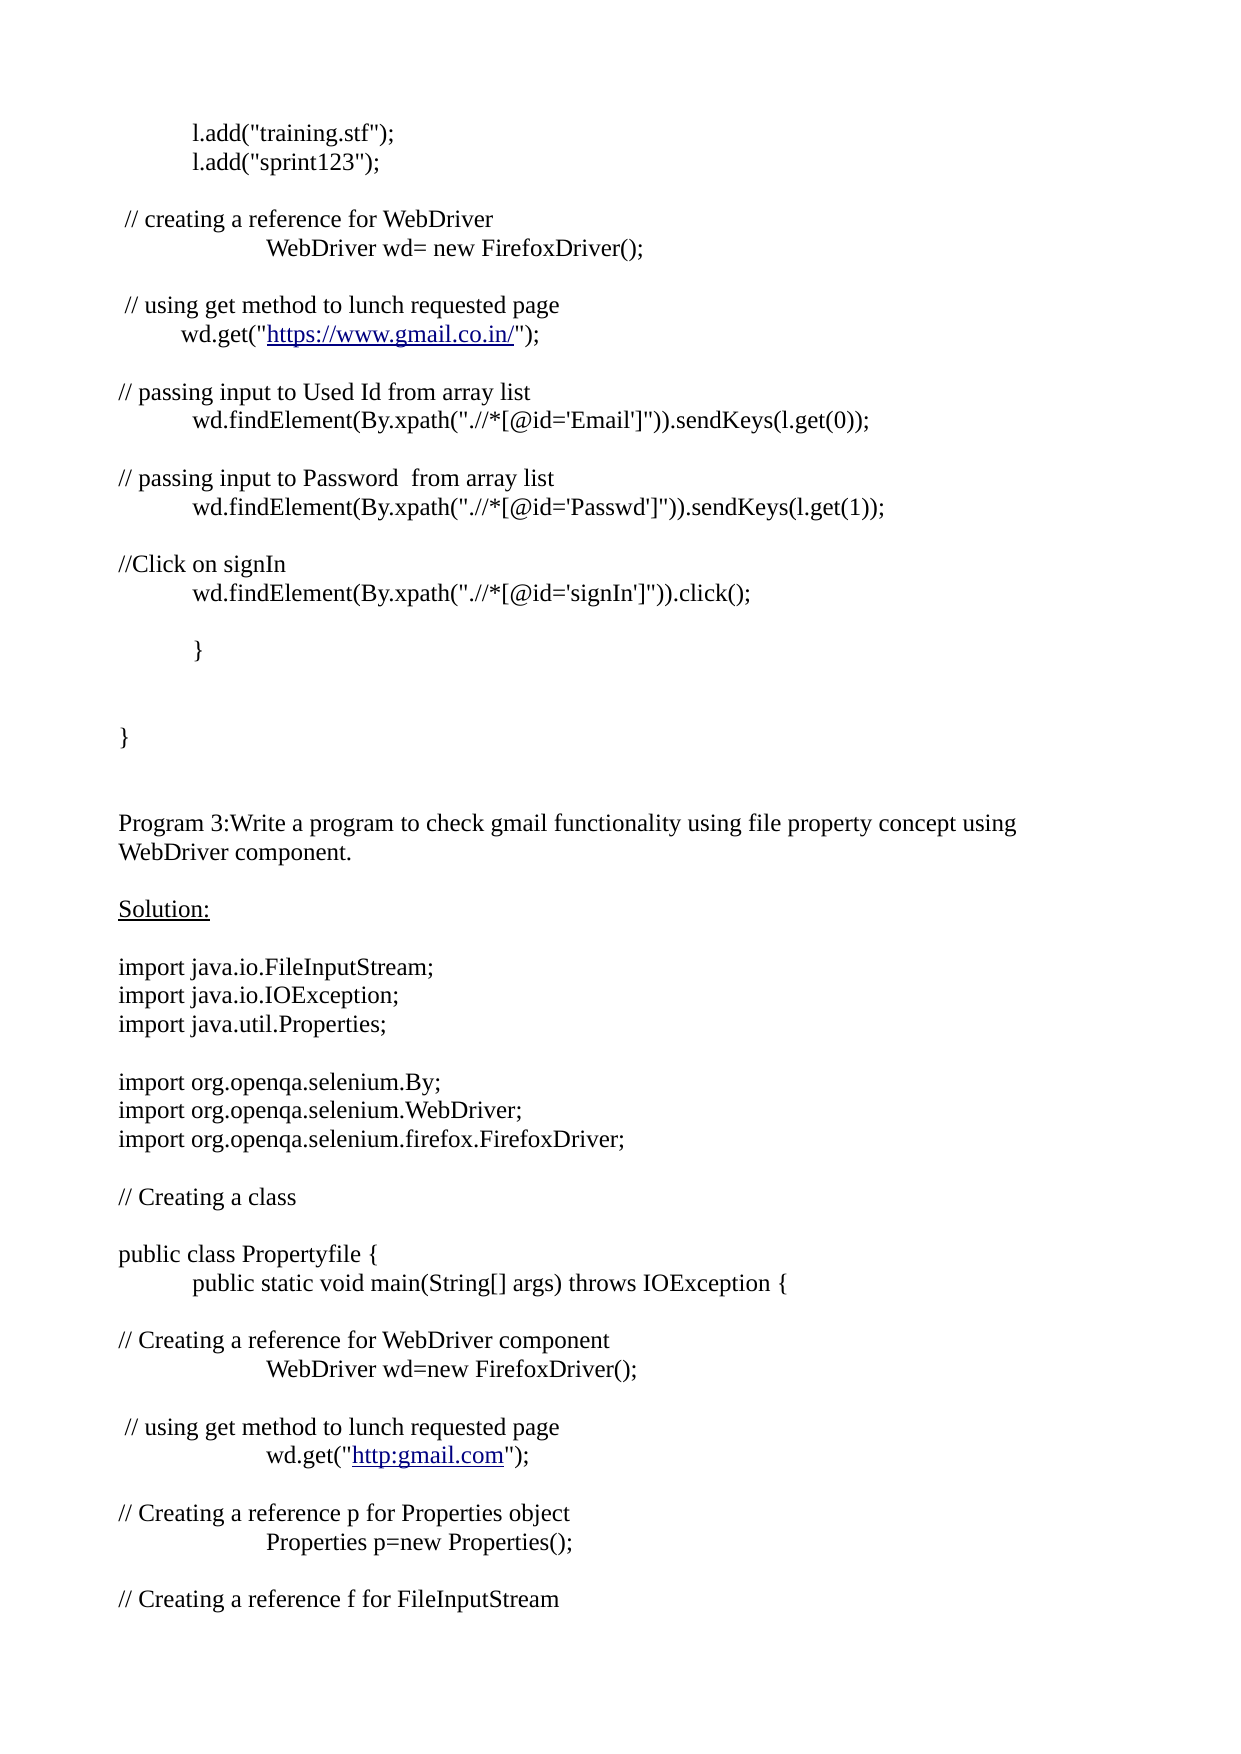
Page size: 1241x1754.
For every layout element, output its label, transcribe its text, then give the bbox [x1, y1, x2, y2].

text // Creating a reference f for FileInputStream [118, 1584, 1122, 1613]
text import org.openqa.selenium.By; [118, 1067, 1122, 1096]
text // Creating a class [118, 1182, 1122, 1211]
text WebDriver wd= new FirefoxDriver(); [118, 233, 1122, 262]
text public static void main(String[] args) throws IOException { [118, 1268, 1122, 1297]
text Properties p=new Properties(); [118, 1527, 1122, 1556]
text // Creating a reference p for Properties object [118, 1498, 1122, 1527]
text // using get method to lunch requested page [118, 291, 1122, 319]
text import org.openqa.selenium.firefox.FirefoxDriver; [118, 1124, 1122, 1153]
text // creating a reference for WebDriver [118, 204, 1122, 233]
text l.add("sprint123"); [118, 147, 1122, 176]
text wd.findElement(By.xpath(".//*[@id='Passwd']")).sendKeys(l.get(1)); [118, 492, 1122, 521]
text wd.get("http:gmail.com"); [118, 1441, 1122, 1469]
text wd.findElement(By.xpath(".//*[@id='signIn']")).click(); [118, 578, 1122, 607]
text // passing input to Password from array list [118, 463, 1122, 492]
text import java.util.Properties; [118, 1009, 1122, 1038]
text // passing input to Used Id from array list [118, 377, 1122, 406]
text // Creating a reference for WebDriver component [118, 1326, 1122, 1354]
text wd.get("https://www.gmail.co.in/"); [118, 319, 1122, 348]
text Solution: [118, 894, 1122, 923]
text import java.io.FileInputStream; [118, 952, 1122, 981]
text l.add("training.stf"); [118, 118, 1122, 147]
text wd.findElement(By.xpath(".//*[@id='Email']")).sendKeys(l.get(0)); [118, 406, 1122, 434]
text public class Propertyfile { [118, 1239, 1122, 1268]
text import org.openqa.selenium.WebDriver; [118, 1096, 1122, 1124]
text WebDriver wd=new FirefoxDriver(); [118, 1354, 1122, 1383]
text Program 3:Write a program to check gmail functionality using file property concept using WebDriver component. [118, 808, 1122, 866]
text import java.io.IOException; [118, 981, 1122, 1009]
text //Click on signIn [118, 549, 1122, 578]
text } [118, 636, 1122, 664]
text // using get method to lunch requested page [118, 1412, 1122, 1441]
text } [118, 722, 1122, 751]
